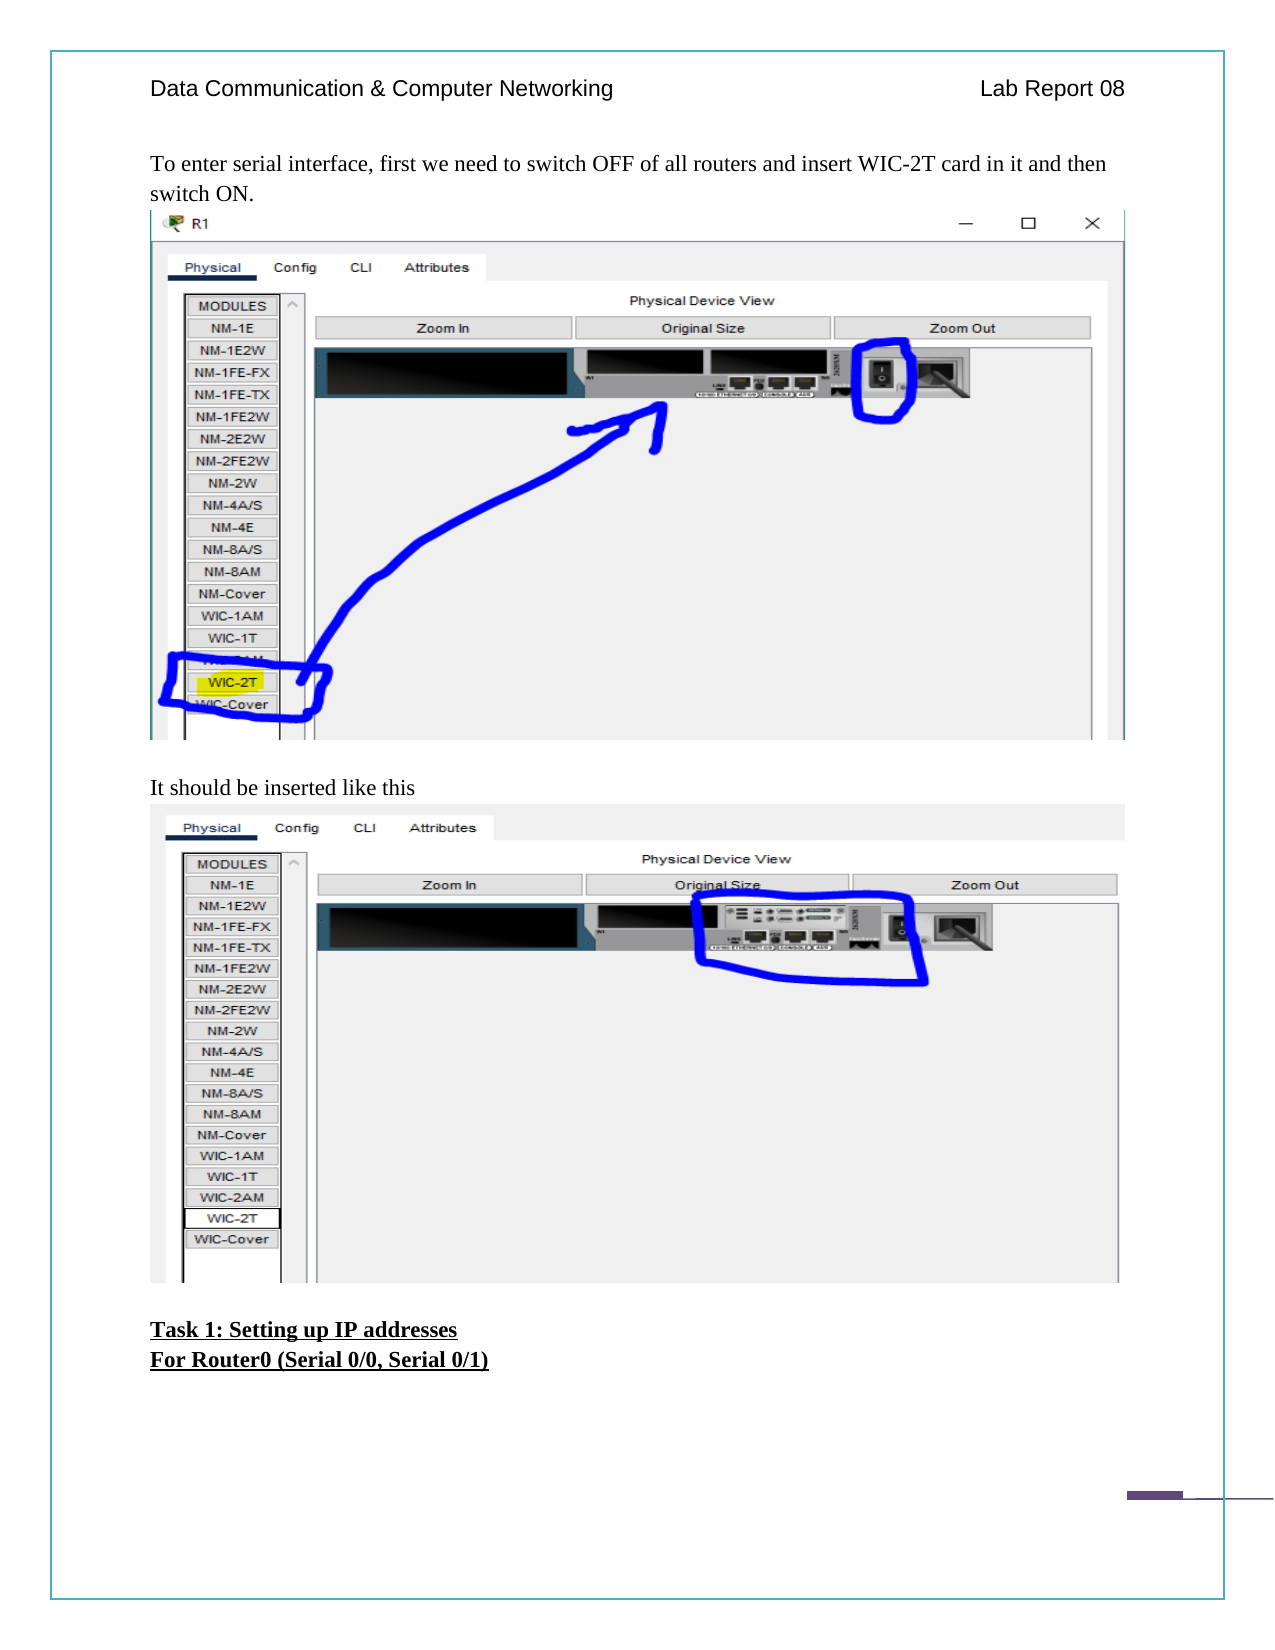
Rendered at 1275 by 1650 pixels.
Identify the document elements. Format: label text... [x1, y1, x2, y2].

text It should be inserted like this [150, 774, 1125, 800]
text Task 1: Setting up IP addresses [150, 1316, 1125, 1343]
picture [150, 210, 1125, 740]
text For Router0 (Serial 0/0, Serial 0/1) [150, 1346, 1125, 1373]
text To enter serial interface, first we need to switch OFF of all routers and insert WIC-2T card in it and then switch ON. [150, 150, 1125, 210]
picture [150, 804, 1125, 1283]
